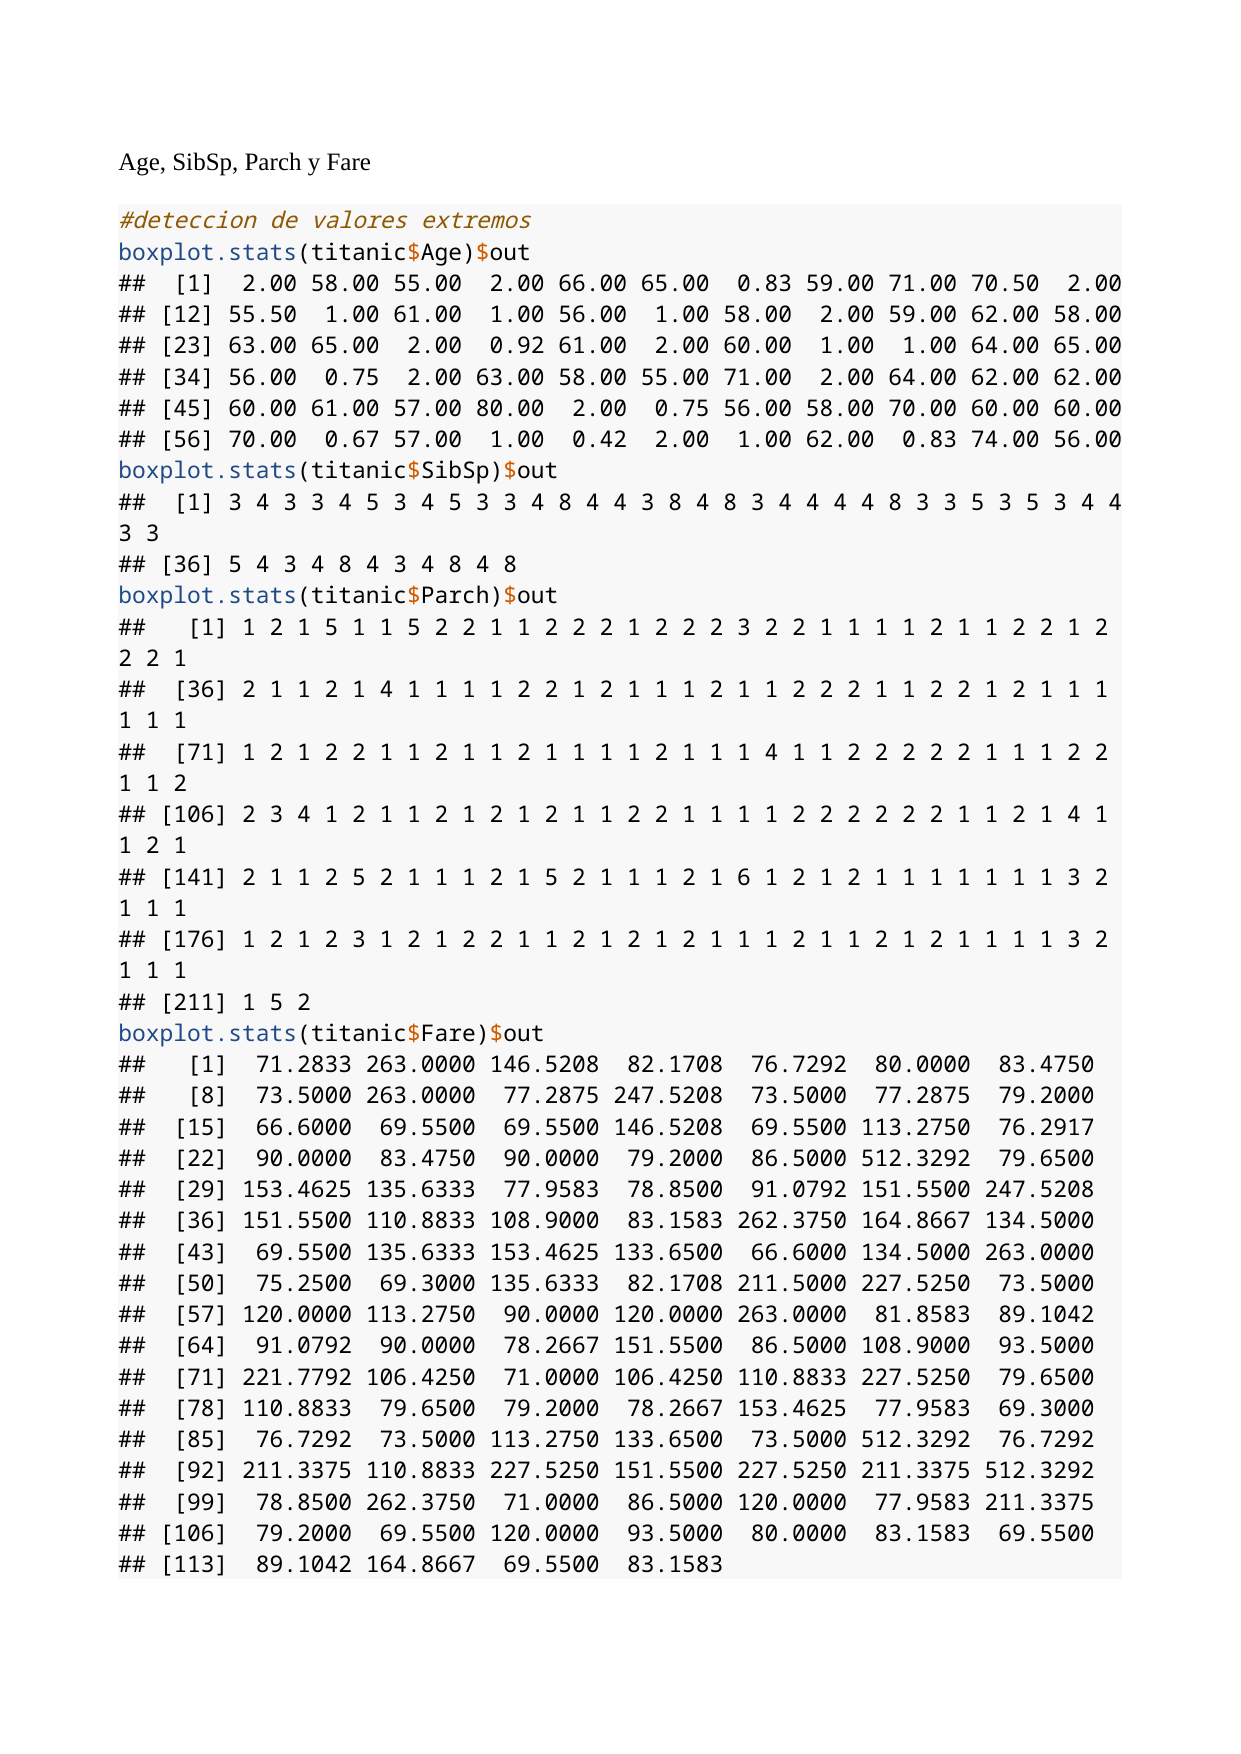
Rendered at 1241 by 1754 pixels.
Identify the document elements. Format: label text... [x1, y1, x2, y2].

text boxplot.stats(titanic$Fare)$out [544, 1017, 1122, 1048]
text Age, SibSp, Parch y Fare [118, 147, 1122, 176]
text ## [1] 3 4 3 3 4 5 3 4 5 3 3 4 8 4 4 3 8 4 8 3 4 4 4 4 8 3 3 5 3 5 3 4 4 3 3 ## [36] 5 4 3 4 8 4 3 4 8 4 8 [118, 486, 1122, 579]
text ## [1] 2.00 58.00 55.00 2.00 66.00 65.00 0.83 59.00 71.00 70.50 2.00 ## [12] 55.50 1.00 61.00 1.00 56.00 1.00 58.00 2.00 59.00 62.00 58.00 ## [23] 63.00 65.00 2.00 0.92 61.00 2.00 60.00 1.00 1.00 64.00 65.00 ## [34] 56.00 0.75 2.00 63.00 58.00 55.00 71.00 2.00 64.00 62.00 62.00 ## [45] 60.00 61.00 57.00 80.00 2.00 0.75 56.00 58.00 70.00 60.00 60.00 ## [56] 70.00 0.67 57.00 1.00 0.42 2.00 1.00 62.00 0.83 74.00 56.00 [118, 267, 1122, 454]
text ## [1] 71.2833 263.0000 146.5208 82.1708 76.7292 80.0000 83.4750 ## [8] 73.5000 263.0000 77.2875 247.5208 73.5000 77.2875 79.2000 ## [15] 66.6000 69.5500 69.5500 146.5208 69.5500 113.2750 76.2917 ## [22] 90.0000 83.4750 90.0000 79.2000 86.5000 512.3292 79.6500 ## [29] 153.4625 135.6333 77.9583 78.8500 91.0792 151.5500 247.5208 ## [36] 151.5500 110.8833 108.9000 83.1583 262.3750 164.8667 134.5000 ## [43] 69.5500 135.6333 153.4625 133.6500 66.6000 134.5000 263.0000 ## [50] 75.2500 69.3000 135.6333 82.1708 211.5000 227.5250 73.5000 ## [57] 120.0000 113.2750 90.0000 120.0000 263.0000 81.8583 89.1042 ## [64] 91.0792 90.0000 78.2667 151.5500 86.5000 108.9000 93.5000 ## [71] 221.7792 106.4250 71.0000 106.4250 110.8833 227.5250 79.6500 ## [78] 110.8833 79.6500 79.2000 78.2667 153.4625 77.9583 69.3000 ## [85] 76.7292 73.5000 113.2750 133.6500 73.5000 512.3292 76.7292 ## [92] 211.3375 110.8833 227.5250 151.5500 227.5250 211.3375 512.3292 ## [99] 78.8500 262.3750 71.0000 86.5000 120.0000 77.9583 211.3375 ## [106] 79.2000 69.5500 120.0000 93.5000 80.0000 83.1583 69.5500 ## [113] 89.1042 164.8667 69.5500 83.1583 [118, 1048, 1122, 1579]
text #deteccion de valores extremos boxplot.stats(titanic$Age)$out [531, 204, 1122, 267]
text boxplot.stats(titanic$SibSp)$out [558, 454, 1122, 486]
text ## [1] 1 2 1 5 1 1 5 2 2 1 1 2 2 2 1 2 2 2 3 2 2 1 1 1 1 2 1 1 2 2 1 2 2 2 1 ## [36] 2 1 1 2 1 4 1 1 1 1 2 2 1 2 1 1 1 2 1 1 2 2 2 1 1 2 2 1 2 1 1 1 1 1 1 ## [71] 1 2 1 2 2 1 1 2 1 1 2 1 1 1 1 2 1 1 1 4 1 1 2 2 2 2 2 1 1 1 2 2 1 1 2 ## [106] 2 3 4 1 2 1 1 2 1 2 1 2 1 1 2 2 1 1 1 1 2 2 2 2 2 2 1 1 2 1 4 1 1 2 1 ## [141] 2 1 1 2 5 2 1 1 1 2 1 5 2 1 1 1 2 1 6 1 2 1 2 1 1 1 1 1 1 1 3 2 1 1 1 ## [176] 1 2 1 2 3 1 2 1 2 2 1 1 2 1 2 1 2 1 1 1 2 1 1 2 1 2 1 1 1 1 3 2 1 1 1 ## [211] 1 5 2 [118, 611, 1122, 1017]
text boxplot.stats(titanic$Parch)$out [558, 579, 1122, 611]
